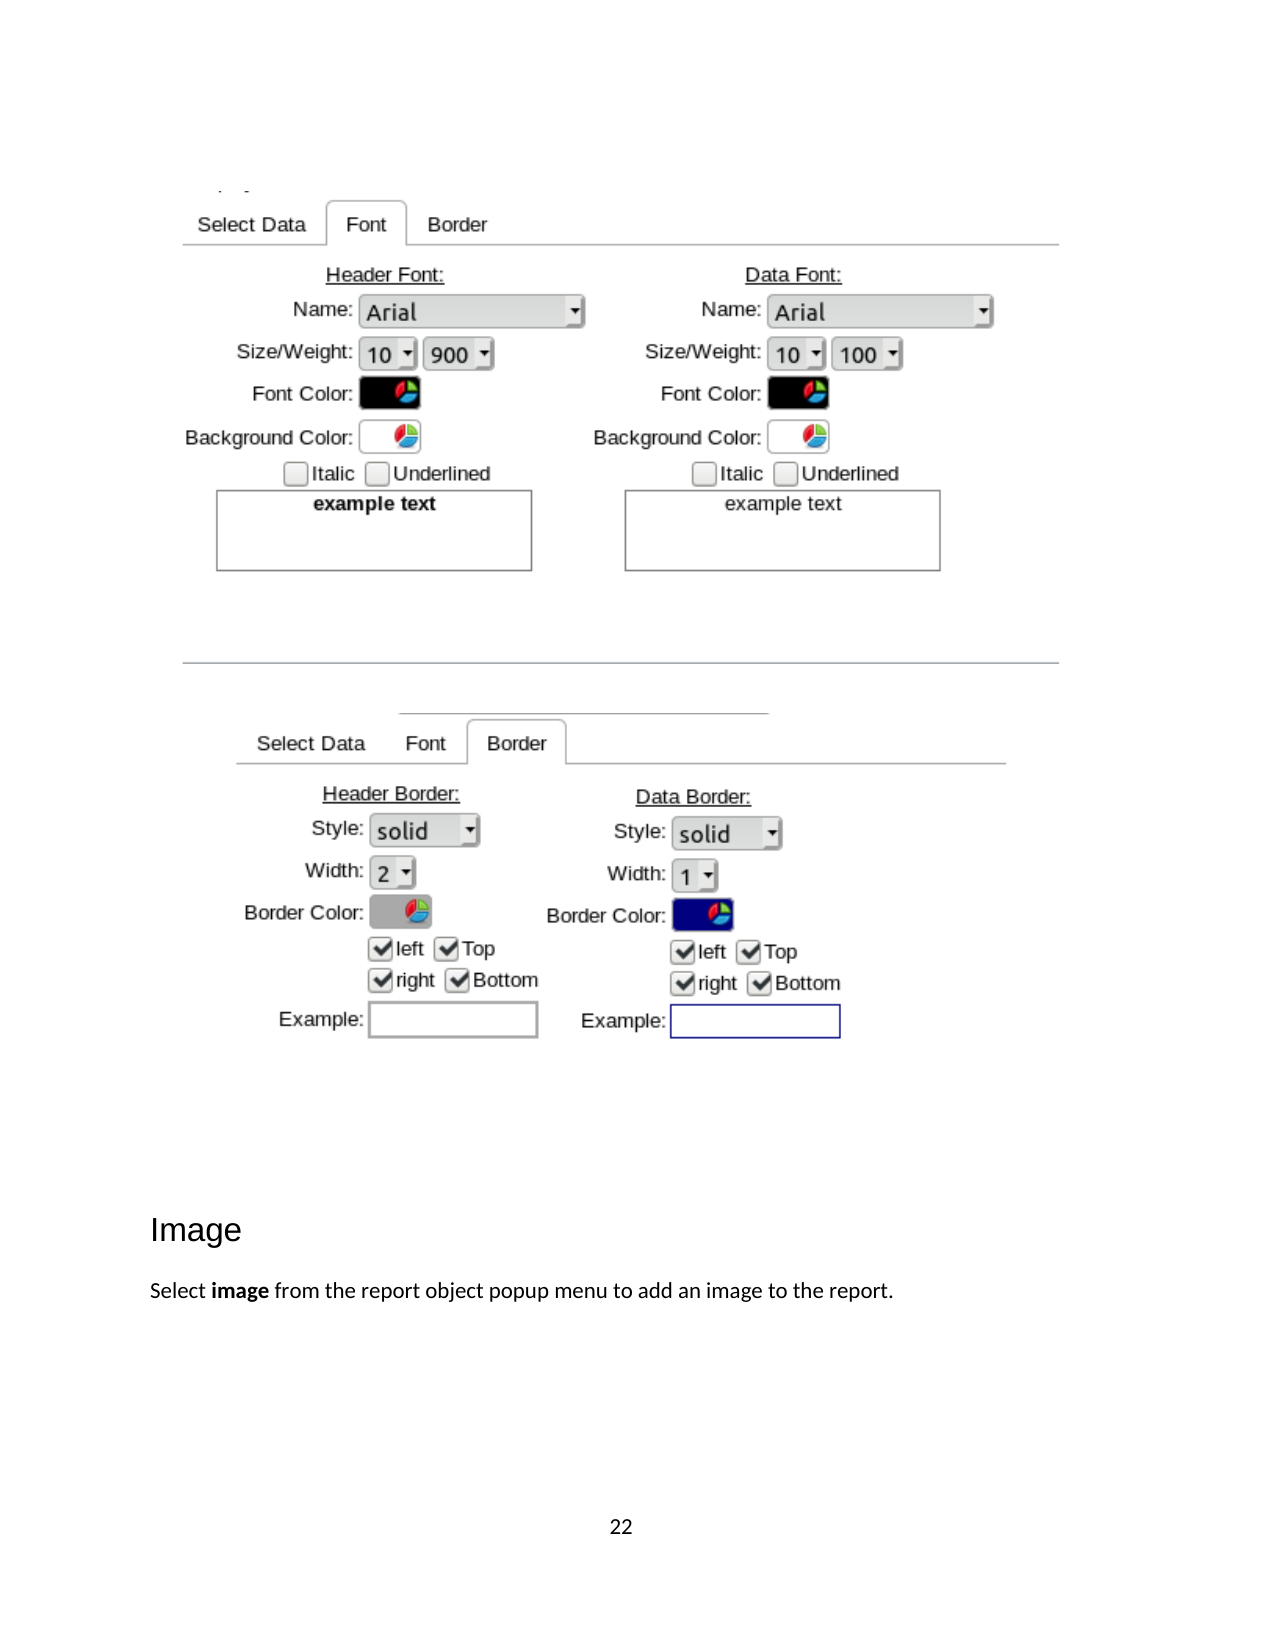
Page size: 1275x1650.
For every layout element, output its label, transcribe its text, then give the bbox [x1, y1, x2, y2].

picture [182, 191, 1060, 664]
picture [235, 713, 1007, 1150]
subtitle Image [150, 1210, 1102, 1248]
text Select image from the report object popup menu to add an image to the report. [150, 1276, 1102, 1304]
